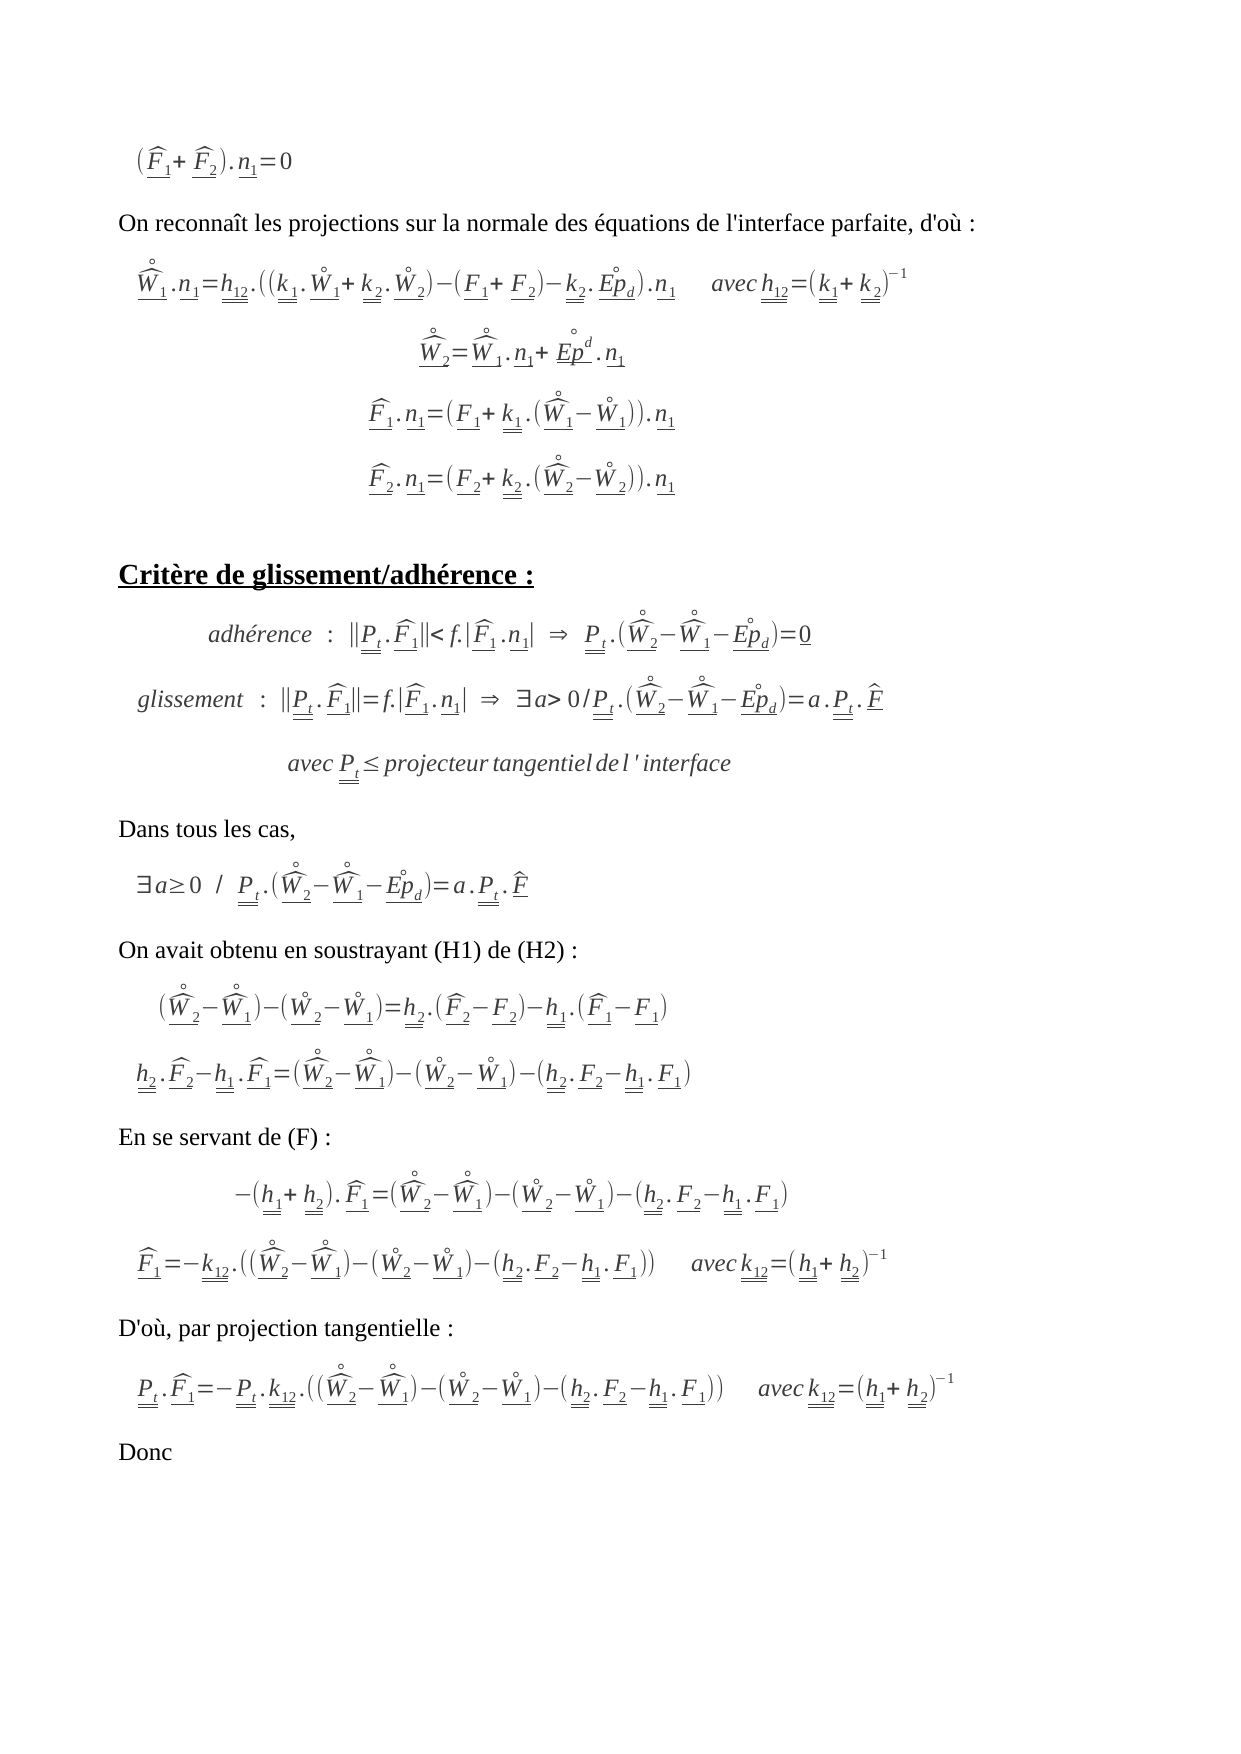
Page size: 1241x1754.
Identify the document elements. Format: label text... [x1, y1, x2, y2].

text On avait obtenu en soustrayant (H1) de (H2) : [118, 935, 1122, 964]
text Dans tous les cas, [118, 814, 1122, 842]
text On reconnaît les projections sur la normale des équations de l'interface parfaite, d'où : [118, 208, 1122, 236]
text Critère de glissement/adhérence : [118, 557, 1122, 591]
text Donc [118, 1437, 1122, 1466]
text En se servant de (F) : [118, 1122, 1122, 1151]
text D'où, par projection tangentielle : [118, 1313, 1122, 1341]
